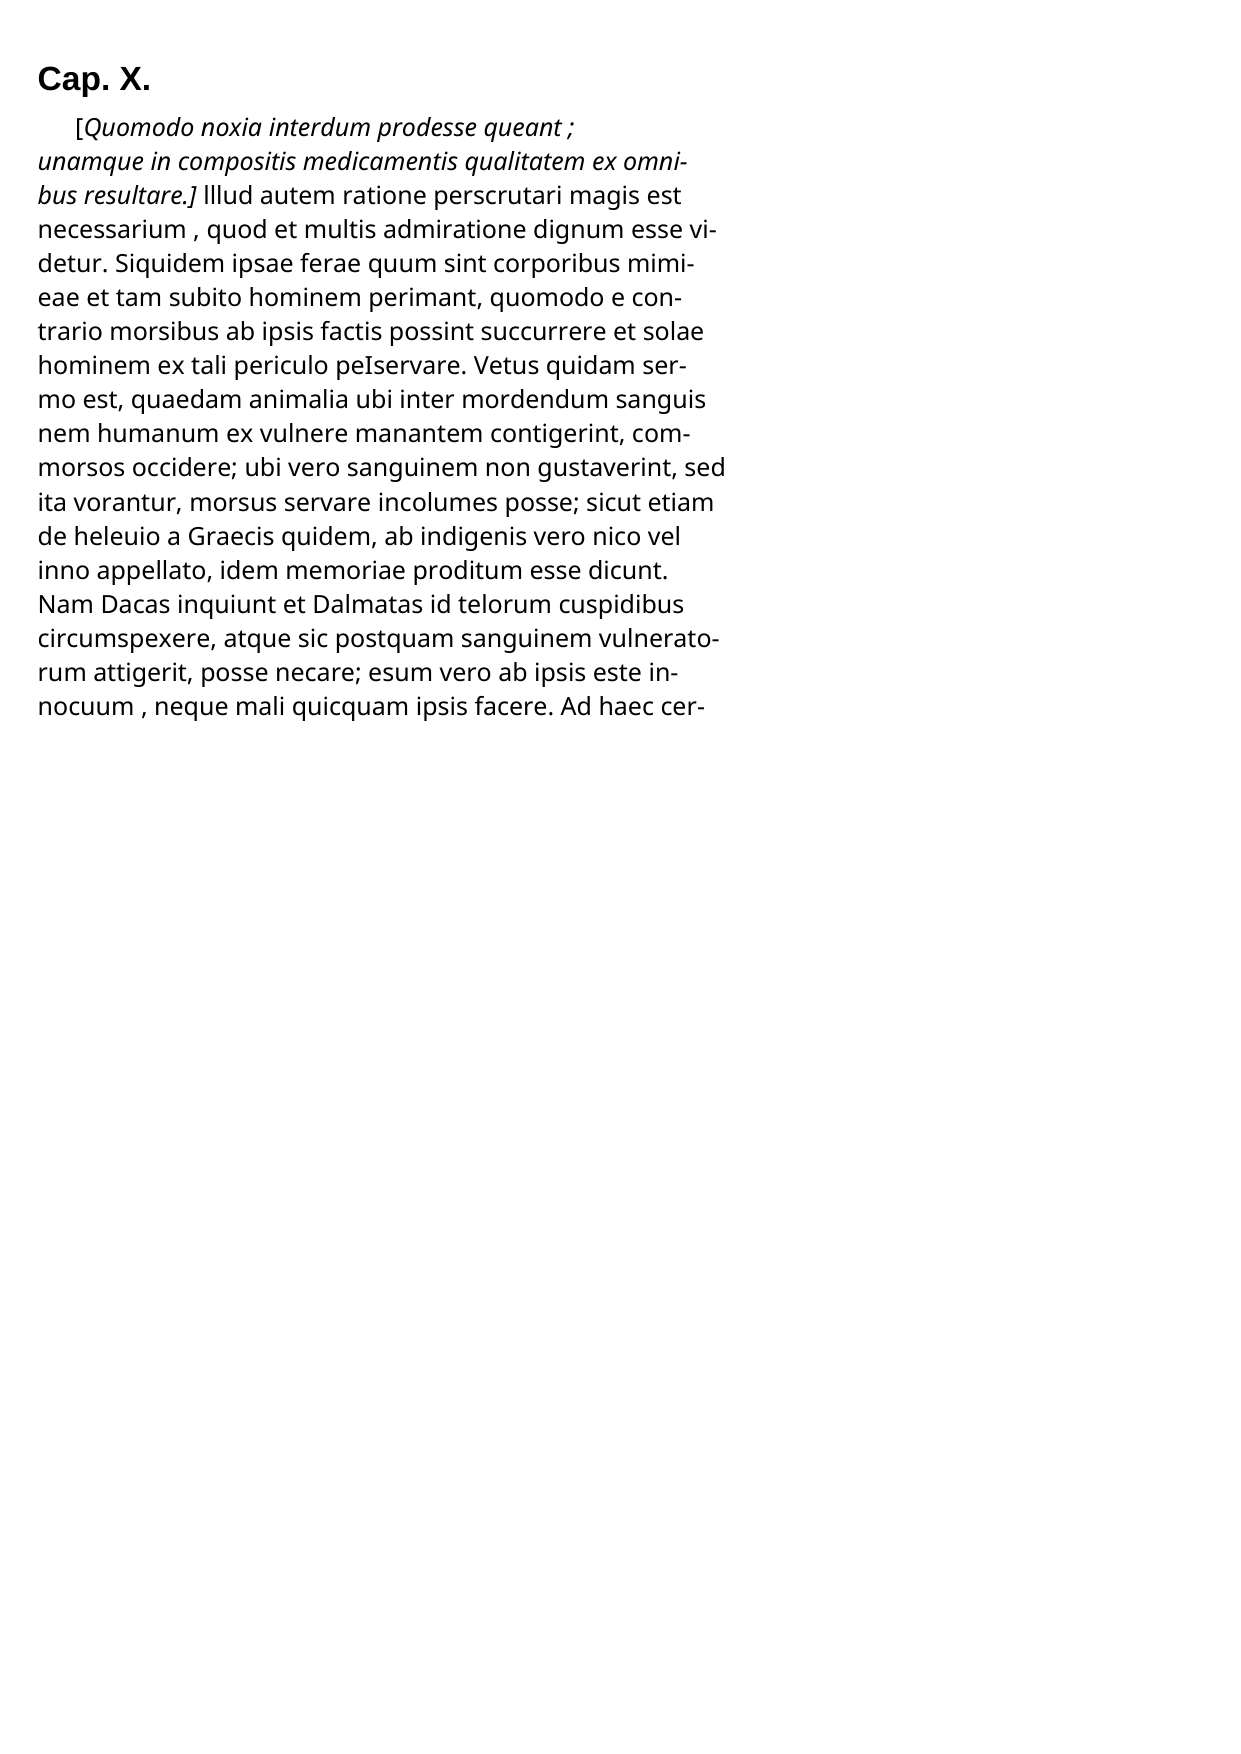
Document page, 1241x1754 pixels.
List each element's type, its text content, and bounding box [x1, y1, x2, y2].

text [Quomodo noxia interdum prodesse queant ; unamque in compositis medicamentis qualitatem ex omni- bus resultare.] lllud autem ratione perscrutari magis est necessarium , quod et multis admiratione dignum esse vi- detur. Siquidem ipsae ferae quum sint corporibus mimi- eae et tam subito hominem perimant, quomodo e con- trario morsibus ab ipsis factis possint succurrere et solae hominem ex tali periculo peIservare. Vetus quidam ser- mo est, quaedam animalia ubi inter mordendum sanguis nem humanum ex vulnere manantem contigerint, com- morsos occidere; ubi vero sanguinem non gustaverint, sed ita vorantur, morsus servare incolumes posse; sicut etiam de heleuio a Graecis quidem, ab indigenis vero nico vel inno appellato, idem memoriae proditum esse dicunt. Nam Dacas inquiunt et Dalmatas id telorum cuspidibus circumspexere, atque sic postquam sanguinem vulnerato- rum attigerit, posse necare; esum vero ab ipsis este in- nocuum , neque mali quicquam ipsis facere. Ad haec cer- [37, 109, 1203, 723]
subtitle Cap. X. [37, 58, 1203, 97]
